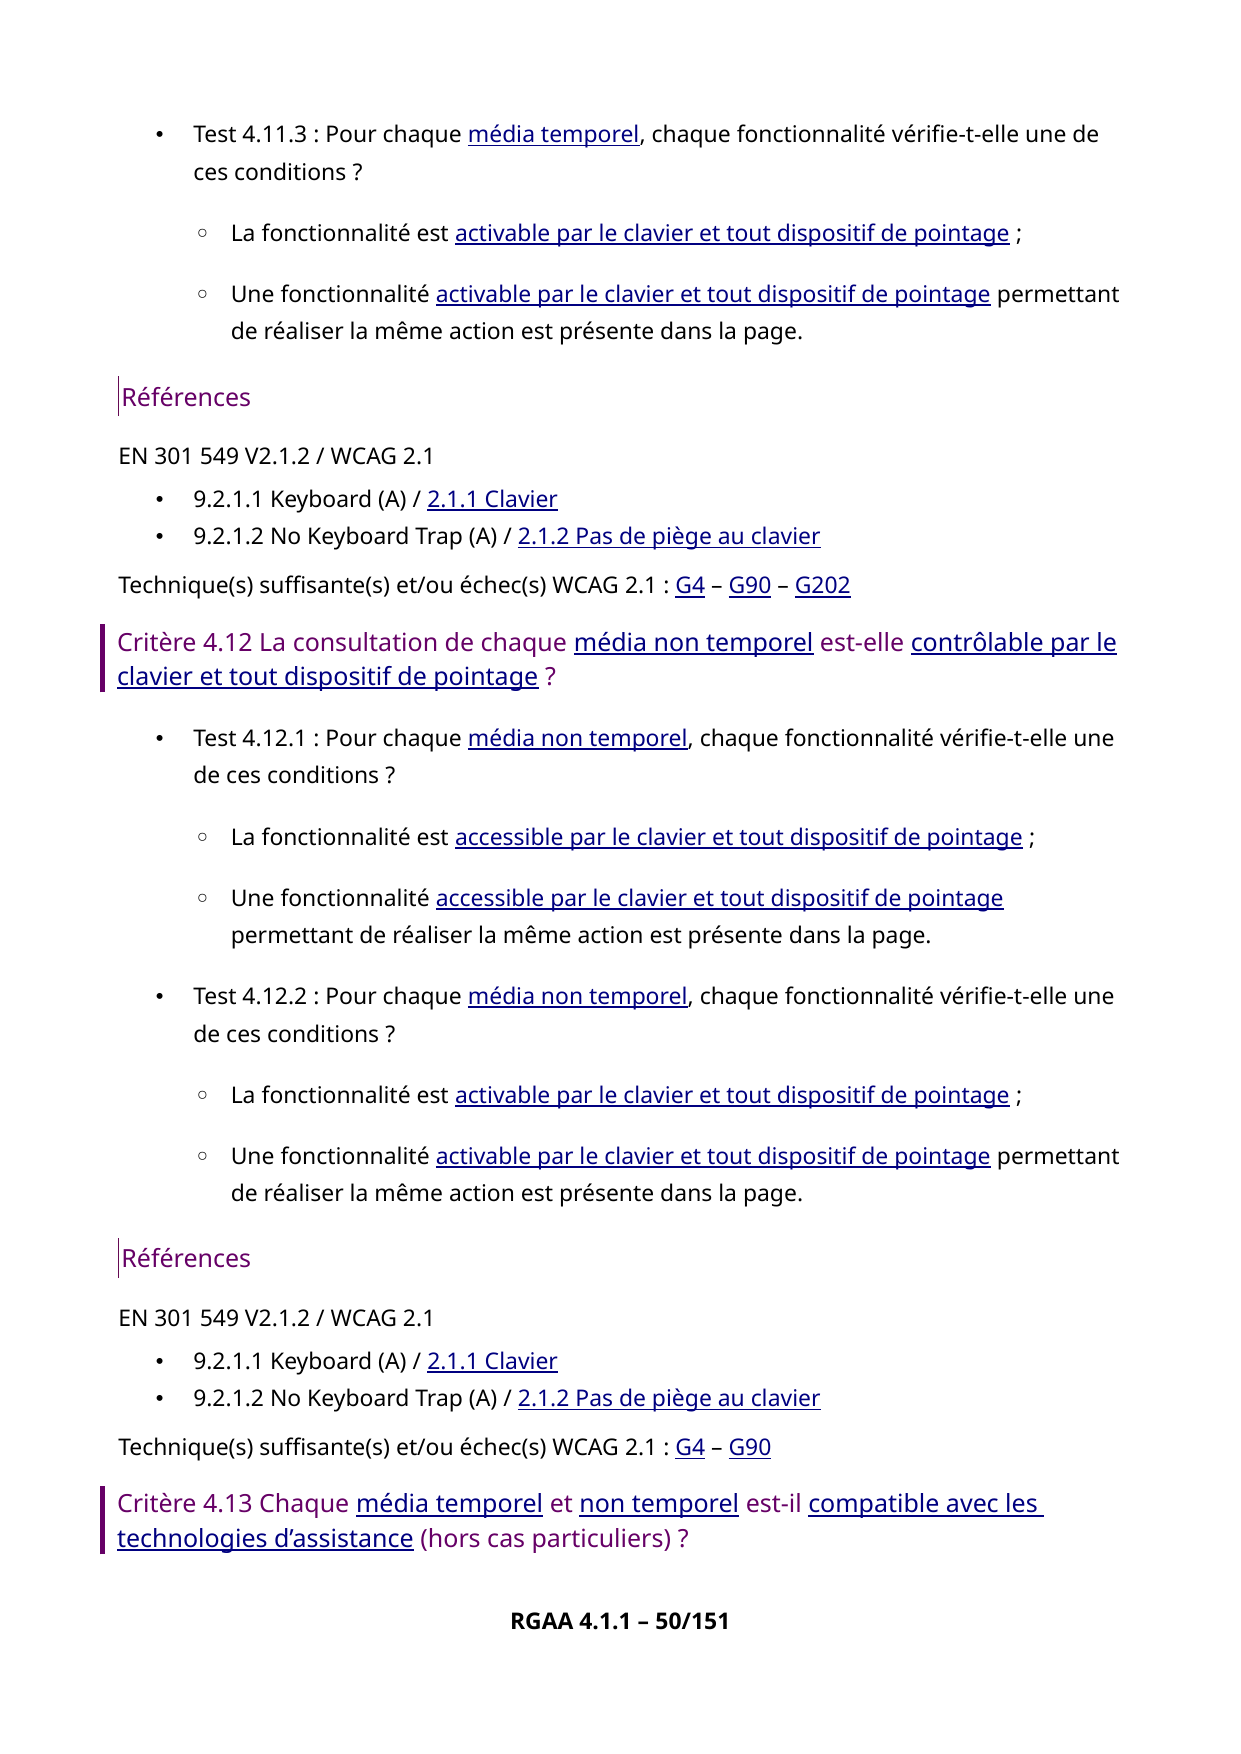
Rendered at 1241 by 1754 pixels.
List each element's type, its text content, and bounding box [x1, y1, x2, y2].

list La fonctionnalité est accessible par le clavier et tout dispositif de pointage ; [193, 820, 1122, 852]
text EN 301 549 V2.1.2 / WCAG 2.1 [118, 1302, 1122, 1333]
list Test 4.12.1 : Pour chaque média non temporel, chaque fonctionnalité vérifie-t-elle une de ces conditions ? [156, 722, 1122, 791]
list 9.2.1.1 Keyboard (A) / 2.1.1 Clavier [156, 1344, 1122, 1376]
list Test 4.12.2 : Pour chaque média non temporel, chaque fonctionnalité vérifie-t-elle une de ces conditions ? [156, 980, 1122, 1049]
list Une fonctionnalité accessible par le clavier et tout dispositif de pointage permettant de réaliser la même action est présente dans la page. [193, 881, 1122, 950]
list 9.2.1.2 No Keyboard Trap (A) / 2.1.2 Pas de piège au clavier [156, 520, 1122, 551]
list Une fonctionnalité activable par le clavier et tout dispositif de pointage permettant de réaliser la même action est présente dans la page. [193, 278, 1122, 346]
subtitle Critère 4.13 Chaque média temporel et non temporel est-il compatible avec les technologies d’assistance (hors cas particuliers) ? [105, 1486, 1122, 1554]
subtitle Références [119, 376, 1122, 416]
list 9.2.1.2 No Keyboard Trap (A) / 2.1.2 Pas de piège au clavier [156, 1382, 1122, 1413]
list Une fonctionnalité activable par le clavier et tout dispositif de pointage permettant de réaliser la même action est présente dans la page. [193, 1139, 1122, 1208]
list La fonctionnalité est activable par le clavier et tout dispositif de pointage ; [193, 217, 1122, 248]
list La fonctionnalité est activable par le clavier et tout dispositif de pointage ; [193, 1078, 1122, 1110]
list Test 4.11.3 : Pour chaque média temporel, chaque fonctionnalité vérifie-t-elle une de ces conditions ? [156, 118, 1122, 187]
subtitle Critère 4.12 La consultation de chaque média non temporel est-elle contrôlable par le clavier et tout dispositif de pointage ? [105, 624, 1122, 692]
text EN 301 549 V2.1.2 / WCAG 2.1 [118, 440, 1122, 471]
text Technique(s) suffisante(s) et/ou échec(s) WCAG 2.1 : G4 – G90 [118, 1431, 1122, 1463]
subtitle Références [119, 1238, 1122, 1278]
list 9.2.1.1 Keyboard (A) / 2.1.1 Clavier [156, 483, 1122, 514]
text Technique(s) suffisante(s) et/ou échec(s) WCAG 2.1 : G4 – G90 – G202 [118, 569, 1122, 601]
